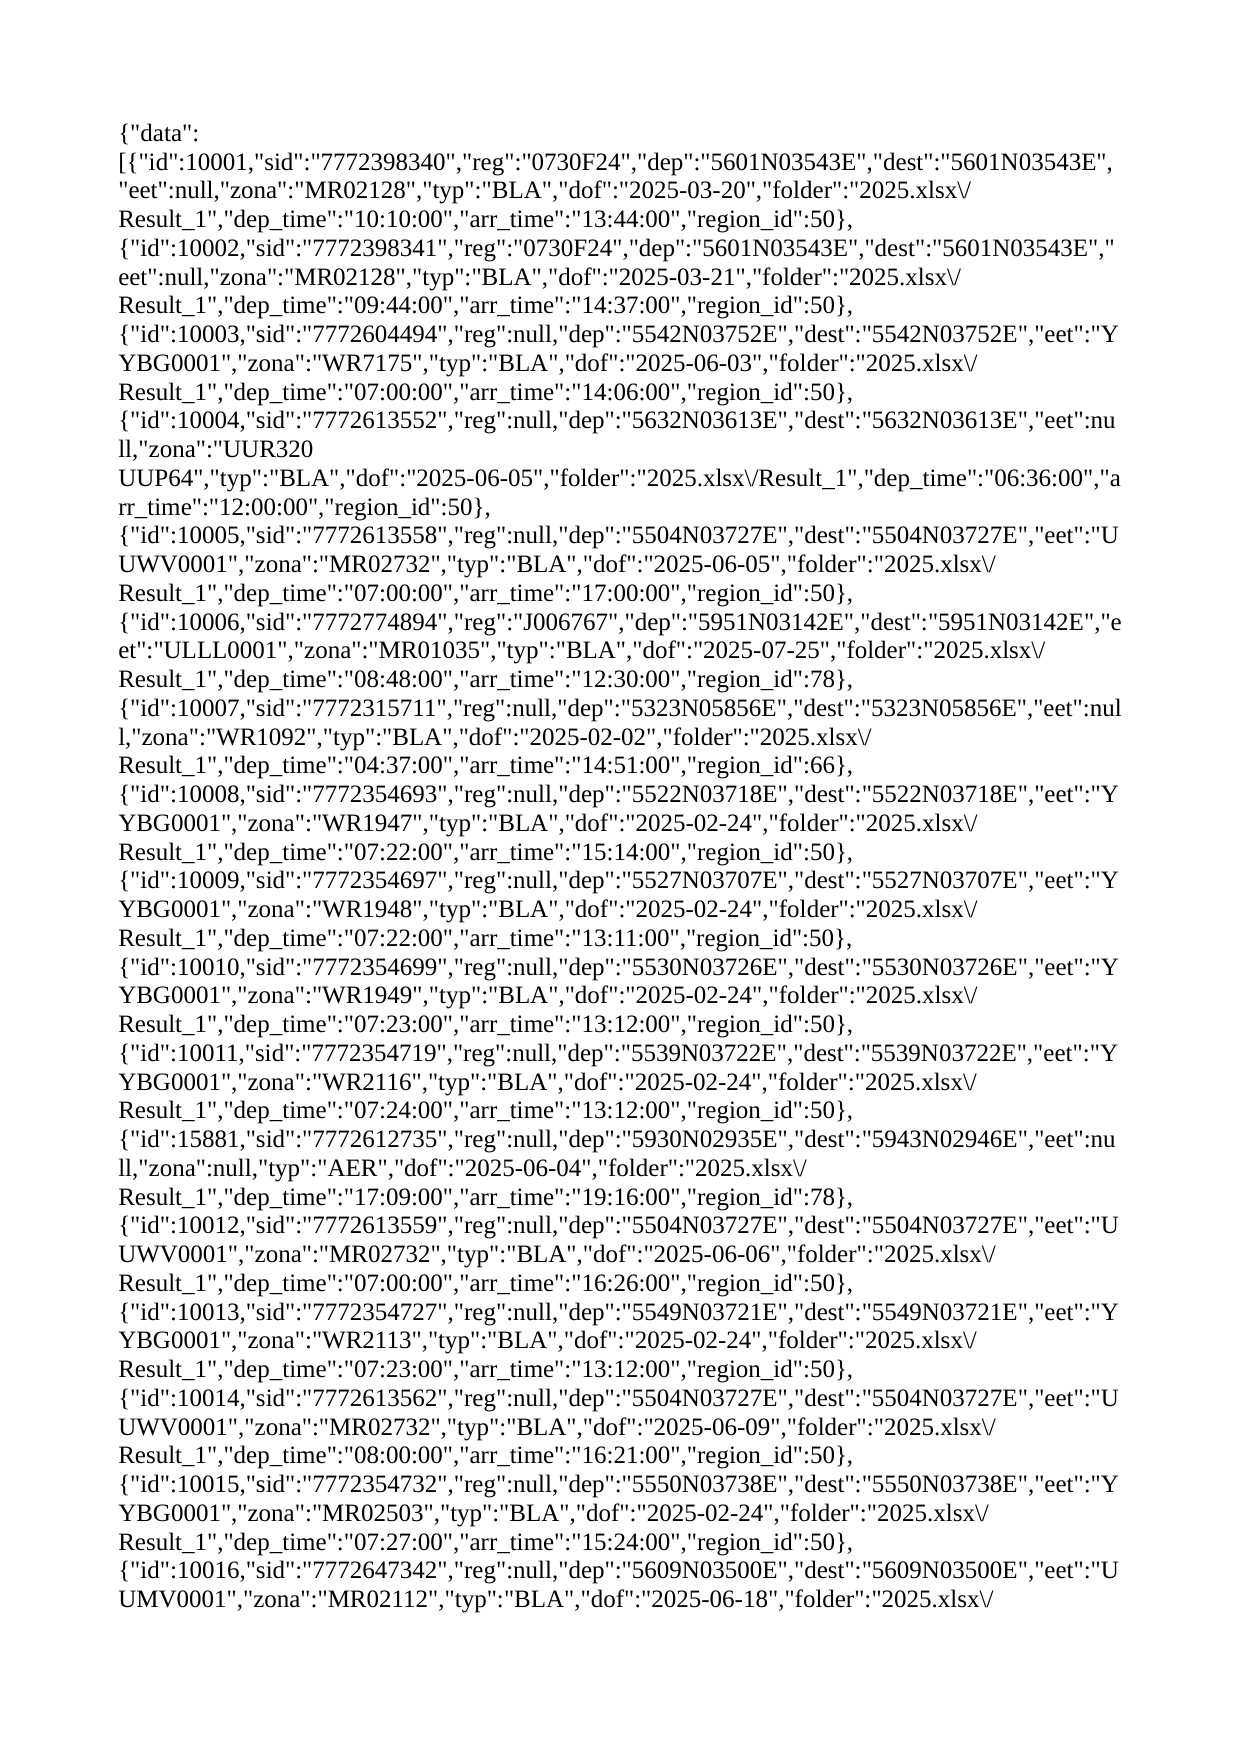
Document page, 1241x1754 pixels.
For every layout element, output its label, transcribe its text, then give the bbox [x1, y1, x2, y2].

text {"data":[{"id":10001,"sid":"7772398340","reg":"0730F24","dep":"5601N03543E","dest":"5601N03543E","eet":null,"zona":"MR02128","typ":"BLA","dof":"2025-03-20","folder":"2025.xlsx\/Result_1","dep_time":"10:10:00","arr_time":"13:44:00","region_id":50},{"id":10002,"sid":"7772398341","reg":"0730F24","dep":"5601N03543E","dest":"5601N03543E","eet":null,"zona":"MR02128","typ":"BLA","dof":"2025-03-21","folder":"2025.xlsx\/Result_1","dep_time":"09:44:00","arr_time":"14:37:00","region_id":50},{"id":10003,"sid":"7772604494","reg":null,"dep":"5542N03752E","dest":"5542N03752E","eet":"YYBG0001","zona":"WR7175","typ":"BLA","dof":"2025-06-03","folder":"2025.xlsx\/Result_1","dep_time":"07:00:00","arr_time":"14:06:00","region_id":50},{"id":10004,"sid":"7772613552","reg":null,"dep":"5632N03613E","dest":"5632N03613E","eet":null,"zona":"UUR320 UUP64","typ":"BLA","dof":"2025-06-05","folder":"2025.xlsx\/Result_1","dep_time":"06:36:00","arr_time":"12:00:00","region_id":50},{"id":10005,"sid":"7772613558","reg":null,"dep":"5504N03727E","dest":"5504N03727E","eet":"UUWV0001","zona":"MR02732","typ":"BLA","dof":"2025-06-05","folder":"2025.xlsx\/Result_1","dep_time":"07:00:00","arr_time":"17:00:00","region_id":50},{"id":10006,"sid":"7772774894","reg":"J006767","dep":"5951N03142E","dest":"5951N03142E","eet":"ULLL0001","zona":"MR01035","typ":"BLA","dof":"2025-07-25","folder":"2025.xlsx\/Result_1","dep_time":"08:48:00","arr_time":"12:30:00","region_id":78},{"id":10007,"sid":"7772315711","reg":null,"dep":"5323N05856E","dest":"5323N05856E","eet":null,"zona":"WR1092","typ":"BLA","dof":"2025-02-02","folder":"2025.xlsx\/Result_1","dep_time":"04:37:00","arr_time":"14:51:00","region_id":66},{"id":10008,"sid":"7772354693","reg":null,"dep":"5522N03718E","dest":"5522N03718E","eet":"YYBG0001","zona":"WR1947","typ":"BLA","dof":"2025-02-24","folder":"2025.xlsx\/Result_1","dep_time":"07:22:00","arr_time":"15:14:00","region_id":50},{"id":10009,"sid":"7772354697","reg":null,"dep":"5527N03707E","dest":"5527N03707E","eet":"YYBG0001","zona":"WR1948","typ":"BLA","dof":"2025-02-24","folder":"2025.xlsx\/Result_1","dep_time":"07:22:00","arr_time":"13:11:00","region_id":50},{"id":10010,"sid":"7772354699","reg":null,"dep":"5530N03726E","dest":"5530N03726E","eet":"YYBG0001","zona":"WR1949","typ":"BLA","dof":"2025-02-24","folder":"2025.xlsx\/Result_1","dep_time":"07:23:00","arr_time":"13:12:00","region_id":50},{"id":10011,"sid":"7772354719","reg":null,"dep":"5539N03722E","dest":"5539N03722E","eet":"YYBG0001","zona":"WR2116","typ":"BLA","dof":"2025-02-24","folder":"2025.xlsx\/Result_1","dep_time":"07:24:00","arr_time":"13:12:00","region_id":50},{"id":15881,"sid":"7772612735","reg":null,"dep":"5930N02935E","dest":"5943N02946E","eet":null,"zona":null,"typ":"AER","dof":"2025-06-04","folder":"2025.xlsx\/Result_1","dep_time":"17:09:00","arr_time":"19:16:00","region_id":78},{"id":10012,"sid":"7772613559","reg":null,"dep":"5504N03727E","dest":"5504N03727E","eet":"UUWV0001","zona":"MR02732","typ":"BLA","dof":"2025-06-06","folder":"2025.xlsx\/Result_1","dep_time":"07:00:00","arr_time":"16:26:00","region_id":50},{"id":10013,"sid":"7772354727","reg":null,"dep":"5549N03721E","dest":"5549N03721E","eet":"YYBG0001","zona":"WR2113","typ":"BLA","dof":"2025-02-24","folder":"2025.xlsx\/Result_1","dep_time":"07:23:00","arr_time":"13:12:00","region_id":50},{"id":10014,"sid":"7772613562","reg":null,"dep":"5504N03727E","dest":"5504N03727E","eet":"UUWV0001","zona":"MR02732","typ":"BLA","dof":"2025-06-09","folder":"2025.xlsx\/Result_1","dep_time":"08:00:00","arr_time":"16:21:00","region_id":50},{"id":10015,"sid":"7772354732","reg":null,"dep":"5550N03738E","dest":"5550N03738E","eet":"YYBG0001","zona":"MR02503","typ":"BLA","dof":"2025-02-24","folder":"2025.xlsx\/Result_1","dep_time":"07:27:00","arr_time":"15:24:00","region_id":50},{"id":10016,"sid":"7772647342","reg":null,"dep":"5609N03500E","dest":"5609N03500E","eet":"UUMV0001","zona":"MR02112","typ":"BLA","dof":"2025-06-18","folder":"2025.xlsx\/ [118, 118, 1122, 1613]
